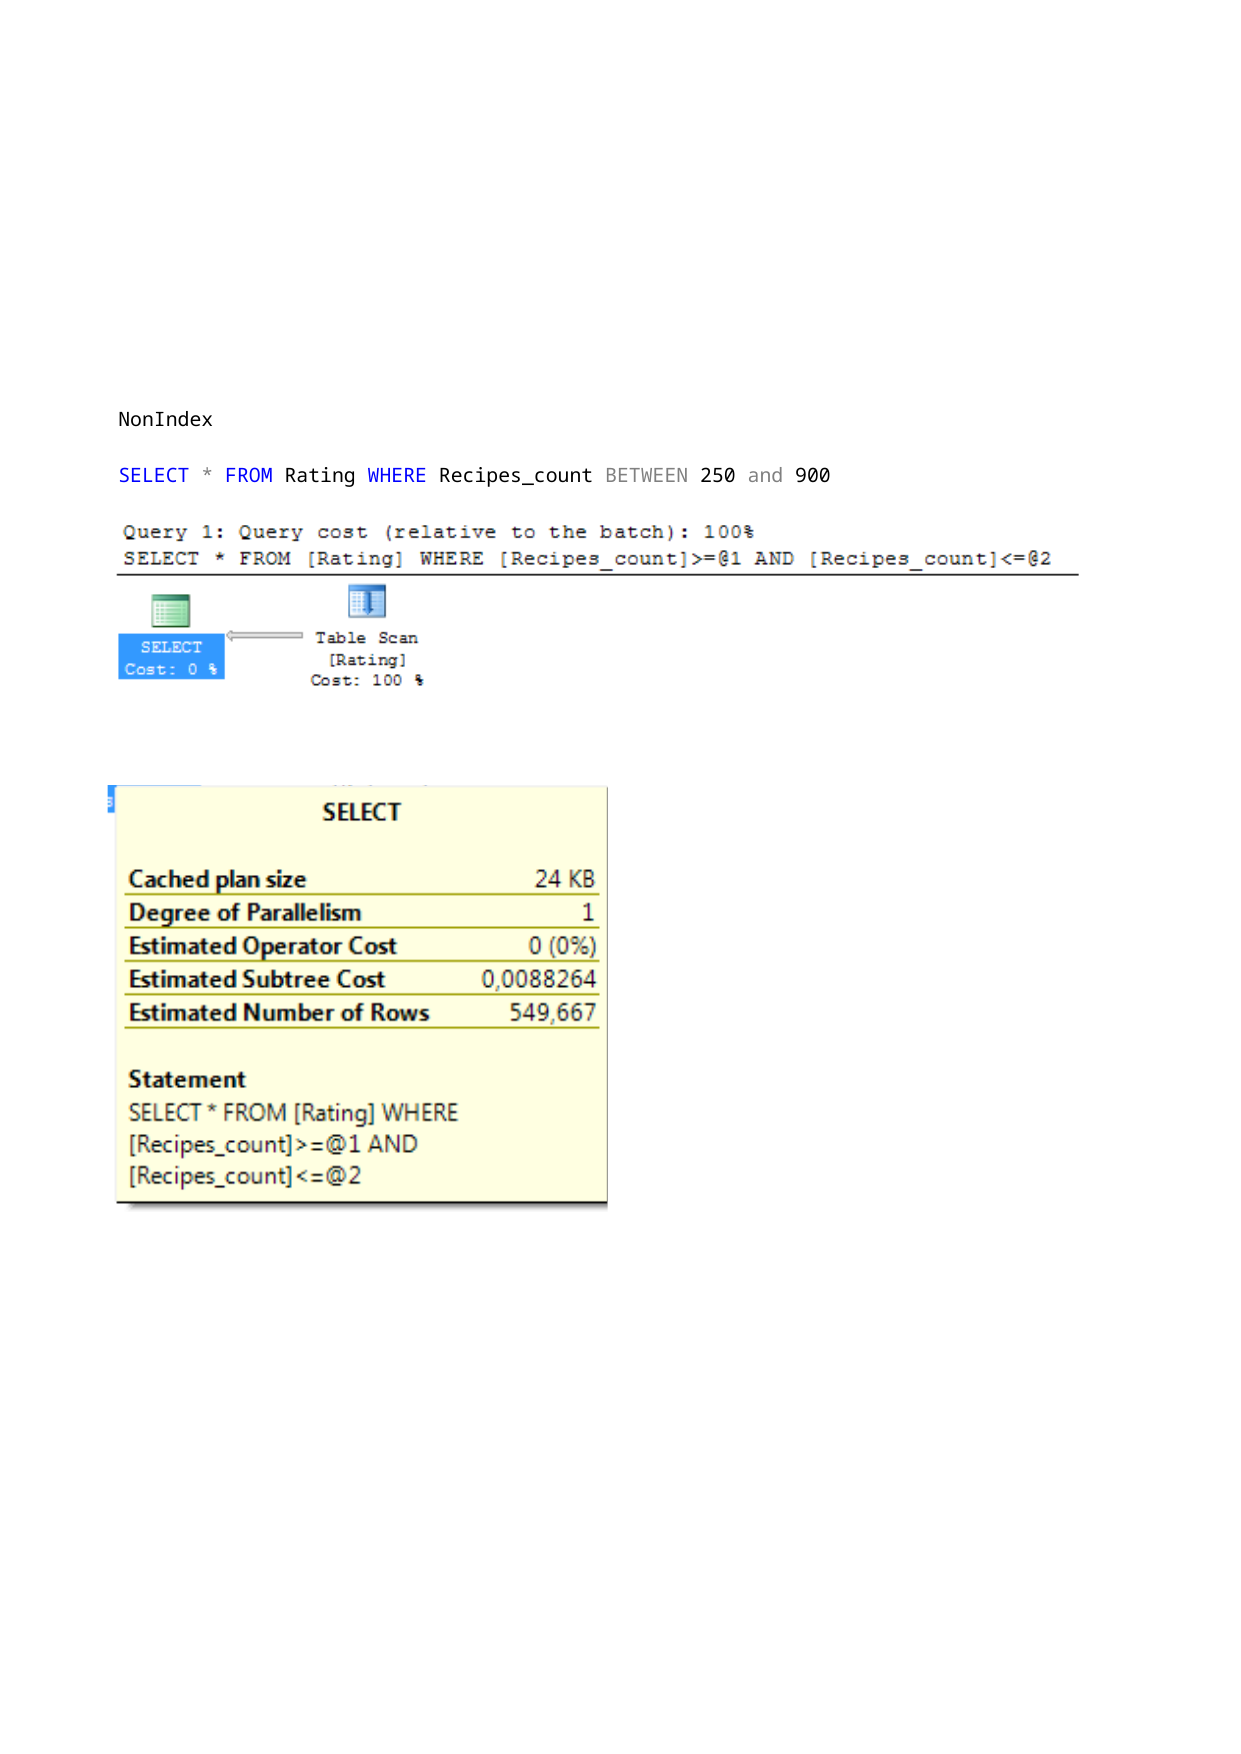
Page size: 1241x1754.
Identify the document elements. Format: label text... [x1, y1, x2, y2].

picture [114, 525, 1079, 725]
text NonIndex [118, 406, 1122, 433]
text SELECT * FROM Rating WHERE Recipes_count BETWEEN 250 and 900 [118, 461, 1122, 488]
picture [107, 990, 463, 1212]
